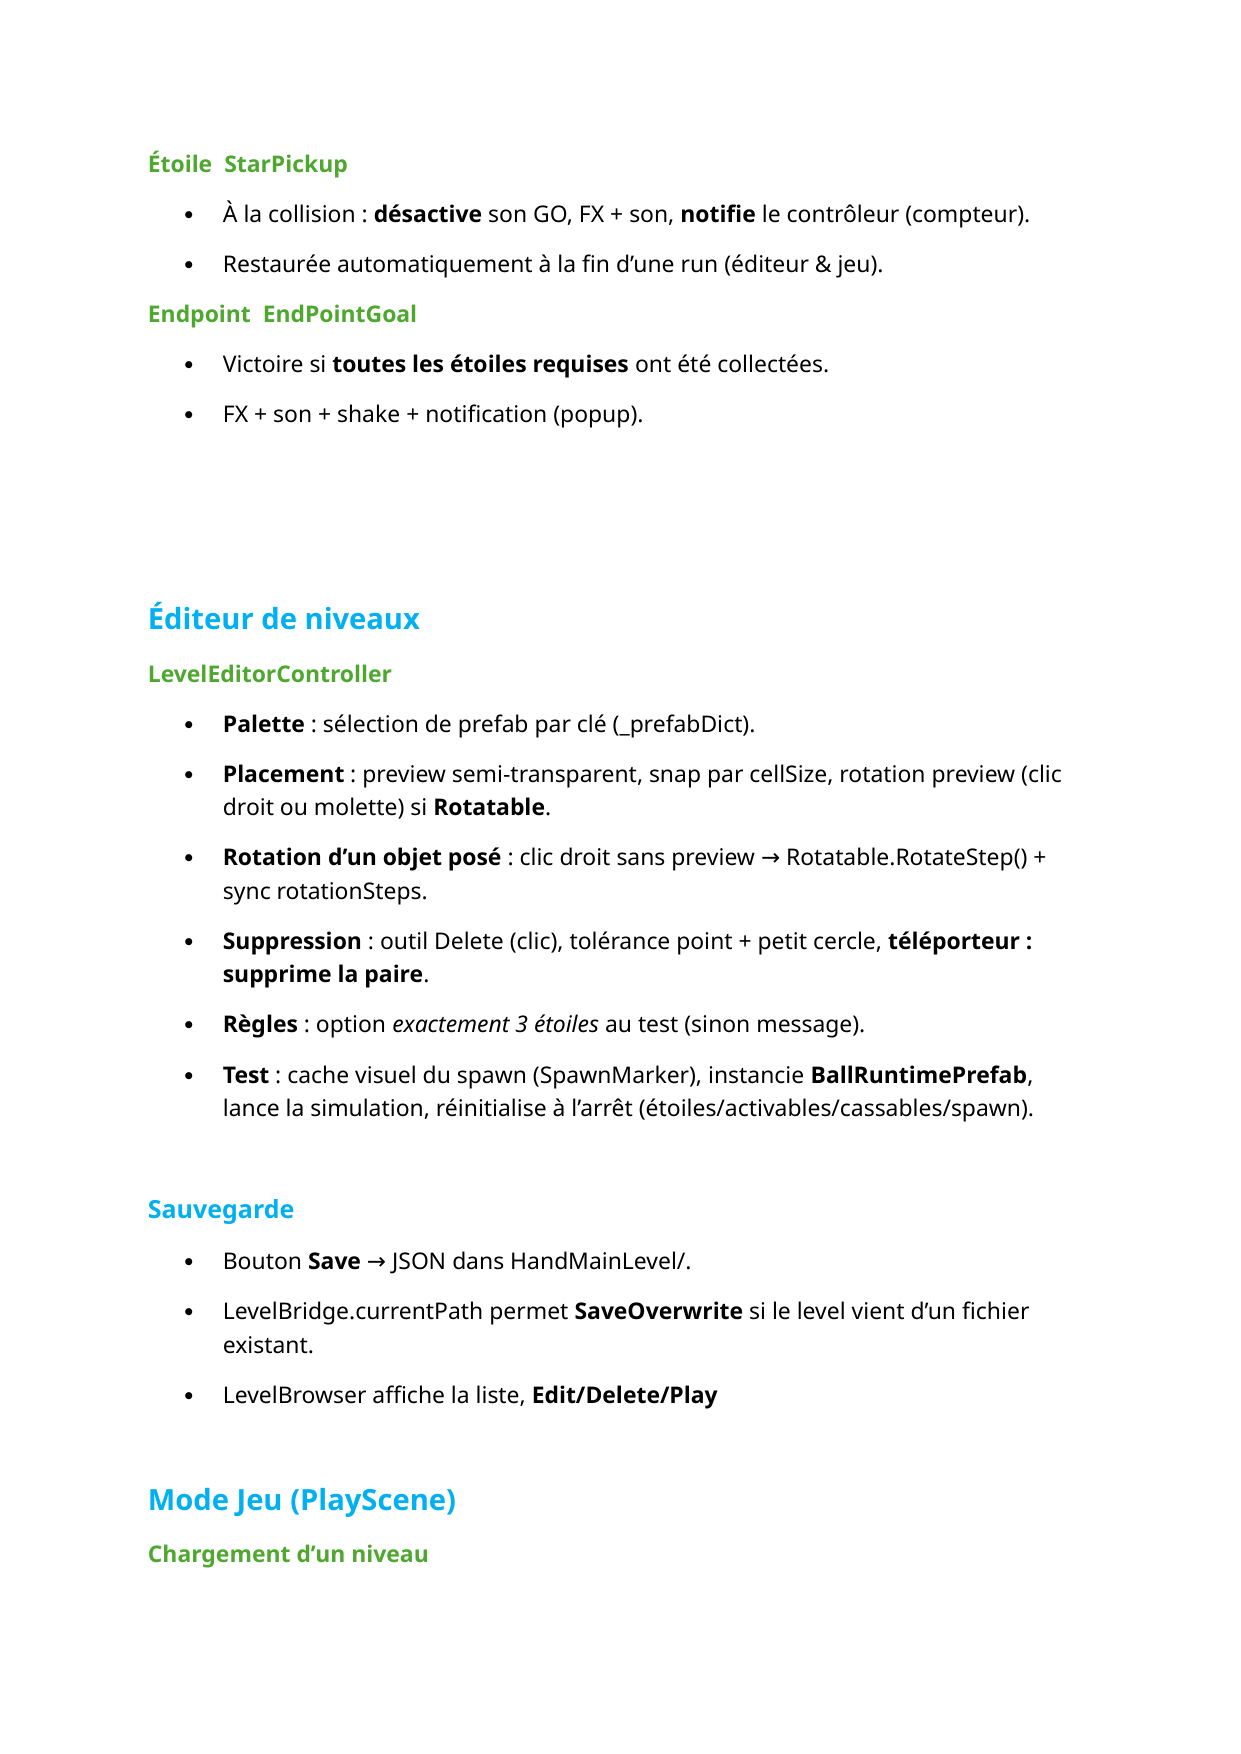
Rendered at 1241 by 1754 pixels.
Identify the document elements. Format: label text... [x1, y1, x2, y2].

text Sauvegarde [148, 1192, 1093, 1226]
list Rotation d’un objet posé : clic droit sans preview → Rotatable.RotateStep() + sync rotationSteps. [185, 841, 1093, 906]
text Mode Jeu (PlayScene) [148, 1479, 1093, 1519]
list Palette : sélection de prefab par clé (_prefabDict). [185, 708, 1093, 739]
list LevelBrowser affiche la liste, Edit/Delete/Play [185, 1379, 1093, 1410]
list À la collision : désactive son GO, FX + son, notifie le contrôleur (compteur). [185, 198, 1093, 229]
text Étoile StarPickup [148, 148, 1093, 179]
list Placement : preview semi-transparent, snap par cellSize, rotation preview (clic droit ou molette) si Rotatable. [185, 758, 1093, 822]
text LevelEditorController [148, 658, 1093, 689]
list Restaurée automatiquement à la fin d’une run (éditeur & jeu). [185, 248, 1093, 279]
text Chargement d’un niveau [148, 1538, 1093, 1569]
list Test : cache visuel du spawn (SpawnMarker), instancie BallRuntimePrefab, lance la simulation, réinitialise à l’arrêt (étoiles/activables/cassables/spawn). [185, 1058, 1093, 1123]
list LevelBridge.currentPath permet SaveOverwrite si le level vient d’un fichier existant. [185, 1295, 1093, 1360]
list Règles : option exactement 3 étoiles au test (sinon message). [185, 1008, 1093, 1040]
text Éditeur de niveaux [148, 598, 1093, 638]
list Victoire si toutes les étoiles requises ont été collectées. [185, 348, 1093, 379]
text Endpoint EndPointGoal [148, 298, 1093, 329]
list Bouton Save → JSON dans HandMainLevel/. [185, 1245, 1093, 1276]
list Suppression : outil Delete (clic), tolérance point + petit cercle, téléporteur : supprime la paire. [185, 925, 1093, 989]
list FX + son + shake + notification (popup). [185, 398, 1093, 429]
